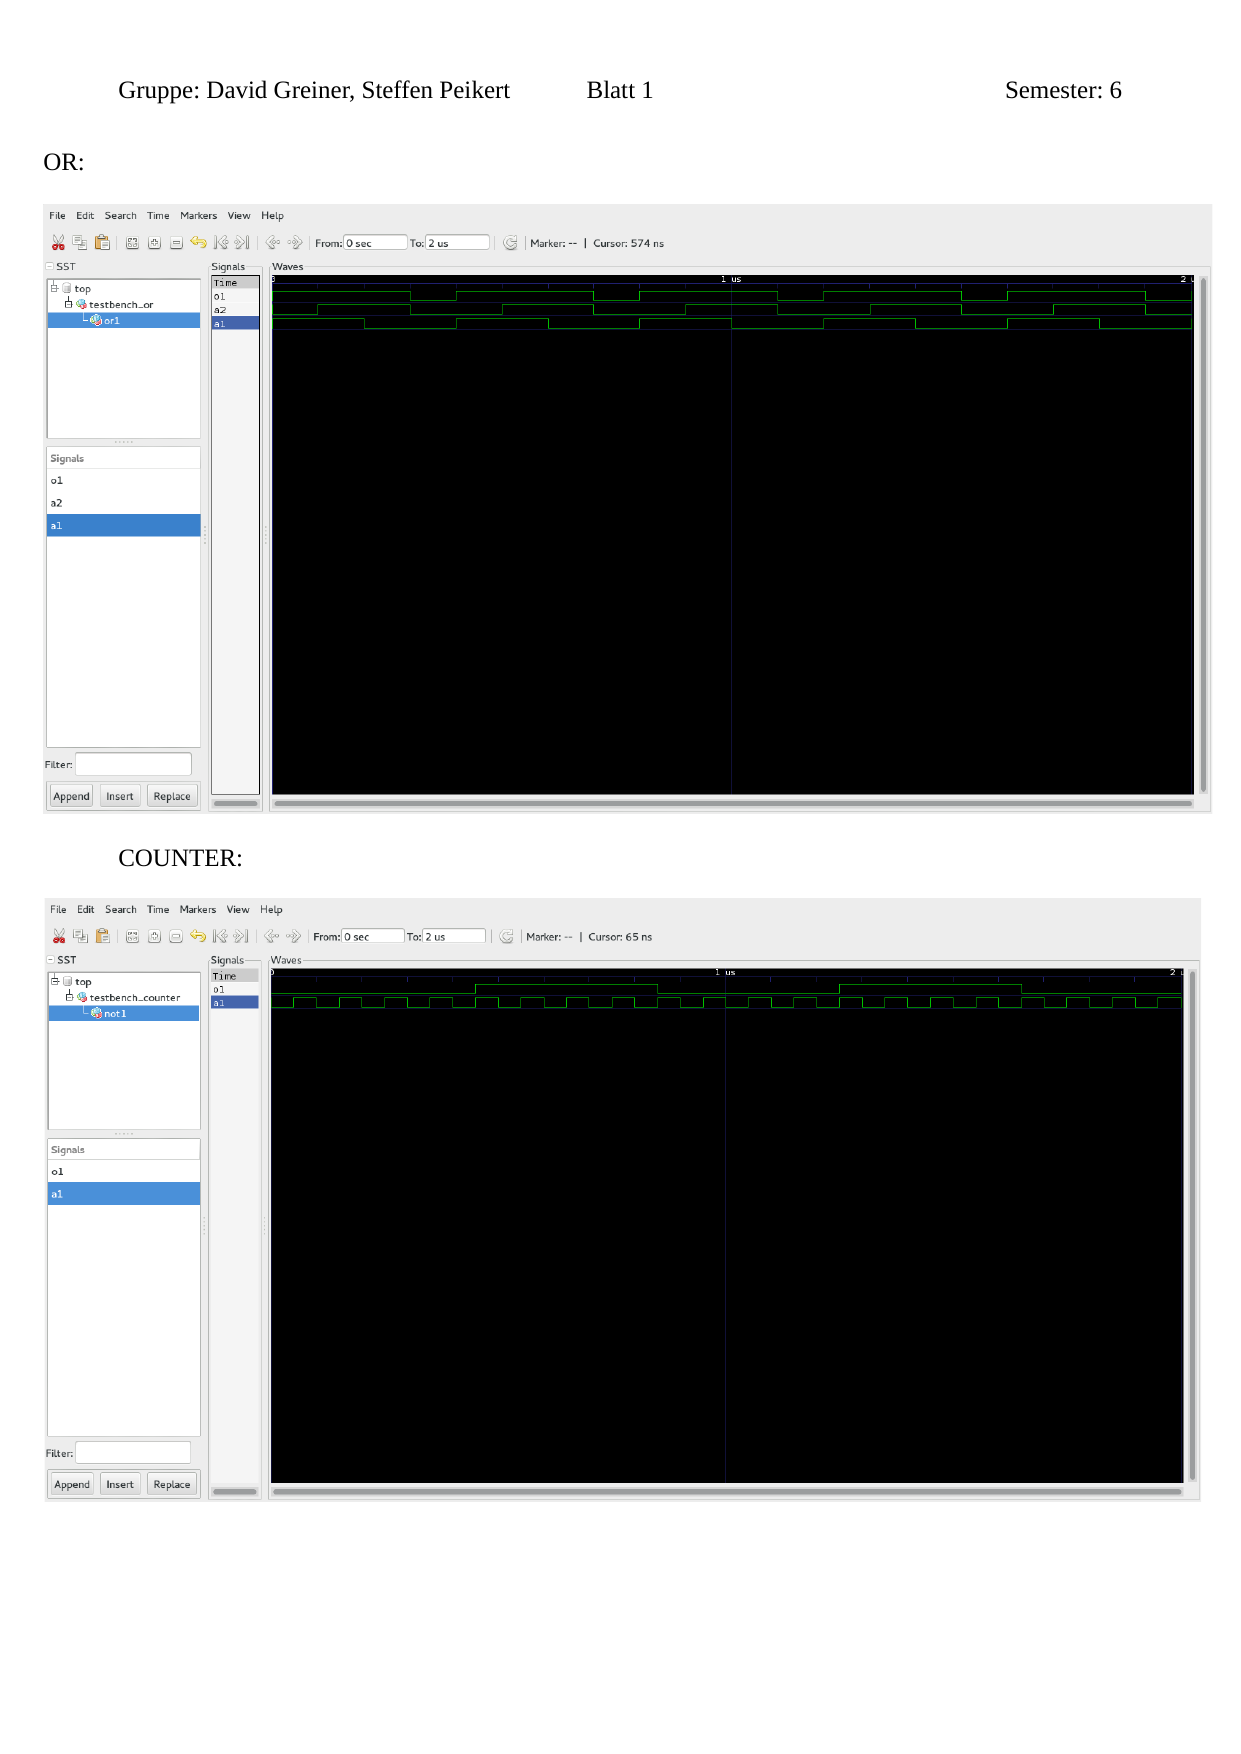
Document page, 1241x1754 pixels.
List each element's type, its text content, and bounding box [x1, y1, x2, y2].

text COUNTER: [118, 843, 1122, 871]
text OR: [43, 147, 1122, 176]
